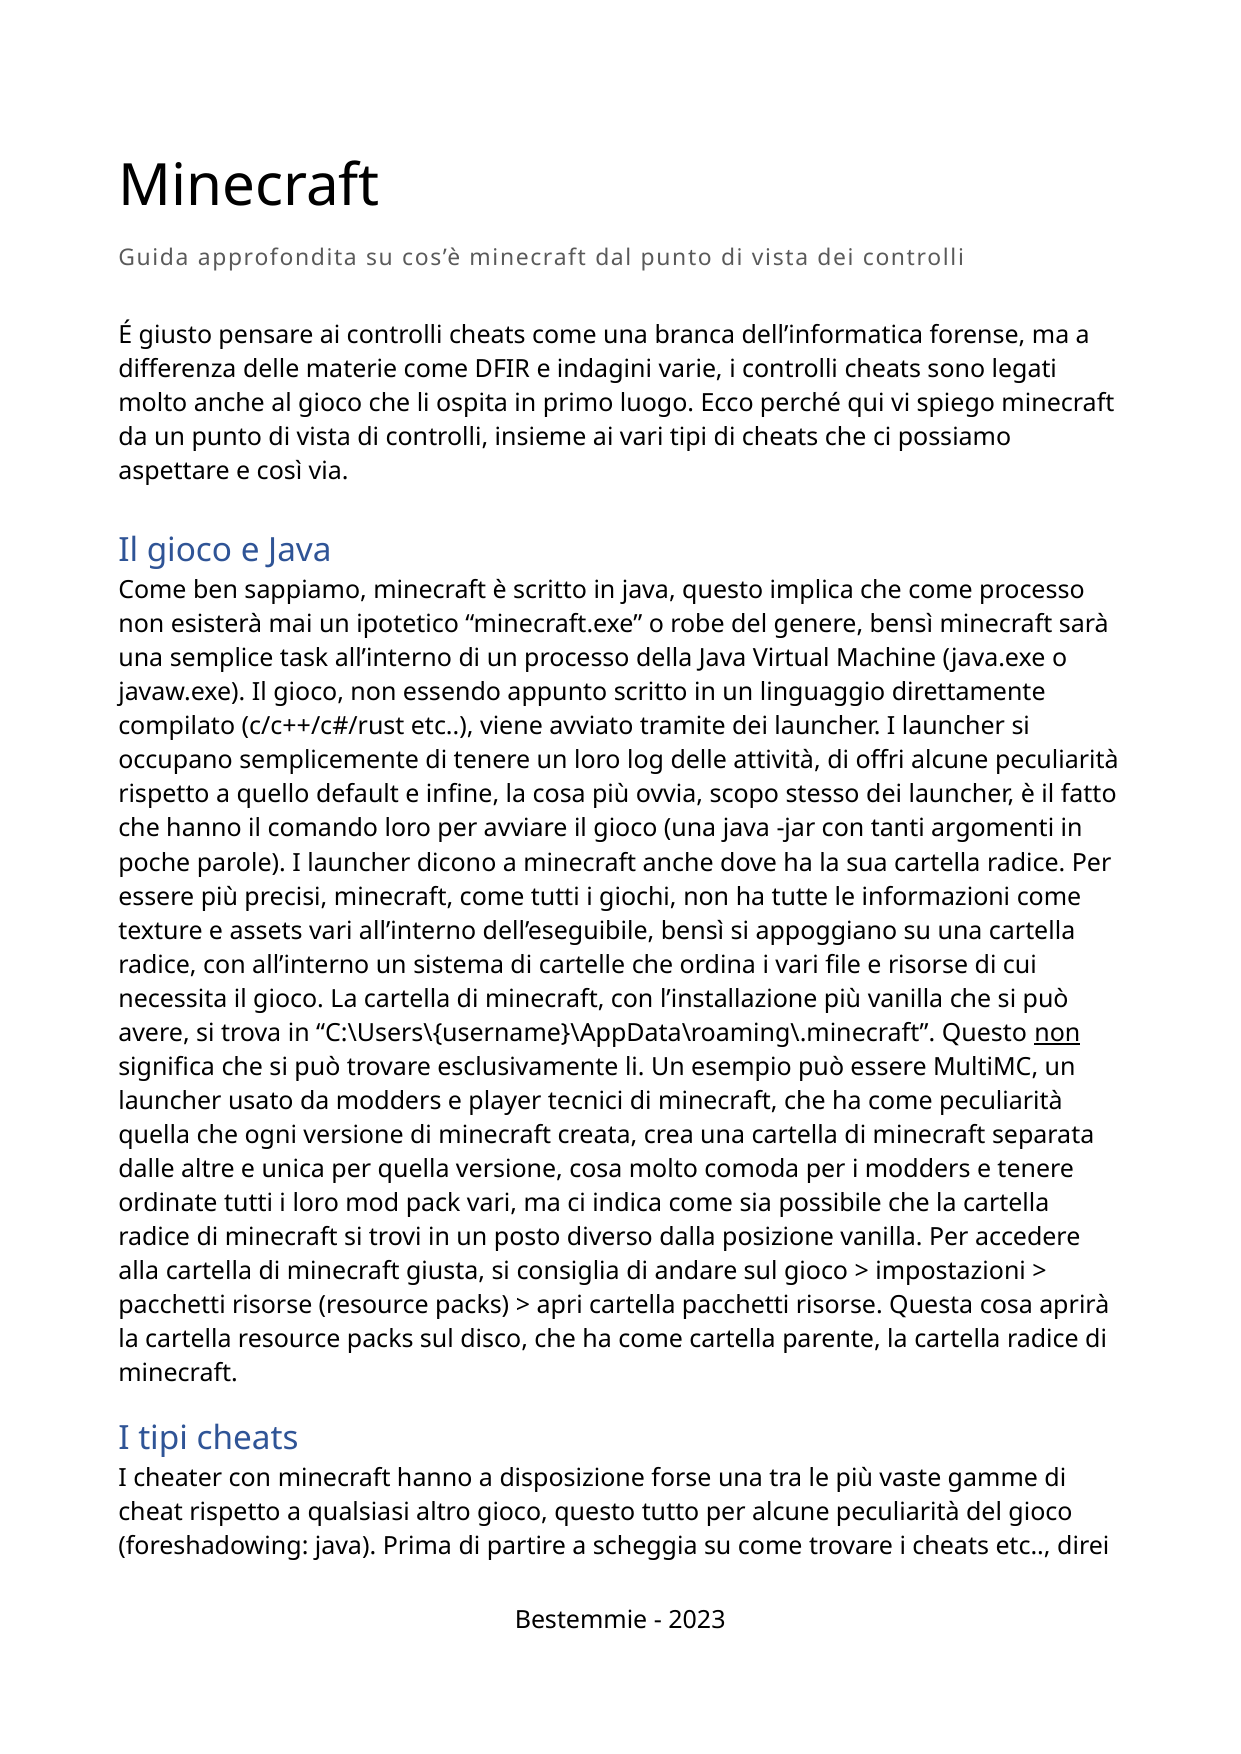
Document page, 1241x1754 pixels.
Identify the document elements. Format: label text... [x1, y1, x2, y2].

subtitle Guida approfondita su cos’è minecraft dal punto di vista dei controlli [118, 241, 1122, 273]
subtitle I tipi cheats [118, 1414, 1122, 1459]
subtitle Il gioco e Java [118, 526, 1122, 572]
text É giusto pensare ai controlli cheats come una branca dell’informatica forense, ma a differenza delle materie come DFIR e indagini varie, i controlli cheats sono legati molto anche al gioco che li ospita in primo luogo. Ecco perché qui vi spiego minecraft da un punto di vista di controlli, insieme ai vari tipi di cheats che ci possiamo aspettare e così via. [118, 316, 1122, 487]
text Come ben sappiamo, minecraft è scritto in java, questo implica che come processo non esisterà mai un ipotetico “minecraft.exe” o robe del genere, bensì minecraft sarà una semplice task all’interno di un processo della Java Virtual Machine (java.exe o javaw.exe). Il gioco, non essendo appunto scritto in un linguaggio direttamente compilato (c/c++/c#/rust etc..), viene avviato tramite dei launcher. I launcher si occupano semplicemente di tenere un loro log delle attività, di offri alcune peculiarità rispetto a quello default e infine, la cosa più ovvia, scopo stesso dei launcher, è il fatto che hanno il comando loro per avviare il gioco (una java -jar con tanti argomenti in poche parole). I launcher dicono a minecraft anche dove ha la sua cartella radice. Per essere più precisi, minecraft, come tutti i giochi, non ha tutte le informazioni come texture e assets vari all’interno dell’eseguibile, bensì si appoggiano su una cartella radice, con all’interno un sistema di cartelle che ordina i vari file e risorse di cui necessita il gioco. La cartella di minecraft, con l’installazione più vanilla che si può avere, si trova in “C:\Users\{username}\AppData\roaming\.minecraft”. Questo non significa che si può trovare esclusivamente li. Un esempio può essere MultiMC, un launcher usato da modders e player tecnici di minecraft, che ha come peculiarità quella che ogni versione di minecraft creata, crea una cartella di minecraft separata dalle altre e unica per quella versione, cosa molto comoda per i modders e tenere ordinate tutti i loro mod pack vari, ma ci indica come sia possibile che la cartella radice di minecraft si trovi in un posto diverso dalla posizione vanilla. Per accedere alla cartella di minecraft giusta, si consiglia di andare sul gioco > impostazioni > pacchetti risorse (resource packs) > apri cartella pacchetti risorse. Questa cosa aprirà la cartella resource packs sul disco, che ha come cartella parente, la cartella radice di minecraft. [118, 572, 1122, 1389]
text I cheater con minecraft hanno a disposizione forse una tra le più vaste gamme di cheat rispetto a qualsiasi altro gioco, questo tutto per alcune peculiarità del gioco (foreshadowing: java). Prima di partire a scheggia su come trovare i cheats etc.., direi [118, 1459, 1122, 1562]
title Minecraft [118, 143, 1122, 223]
